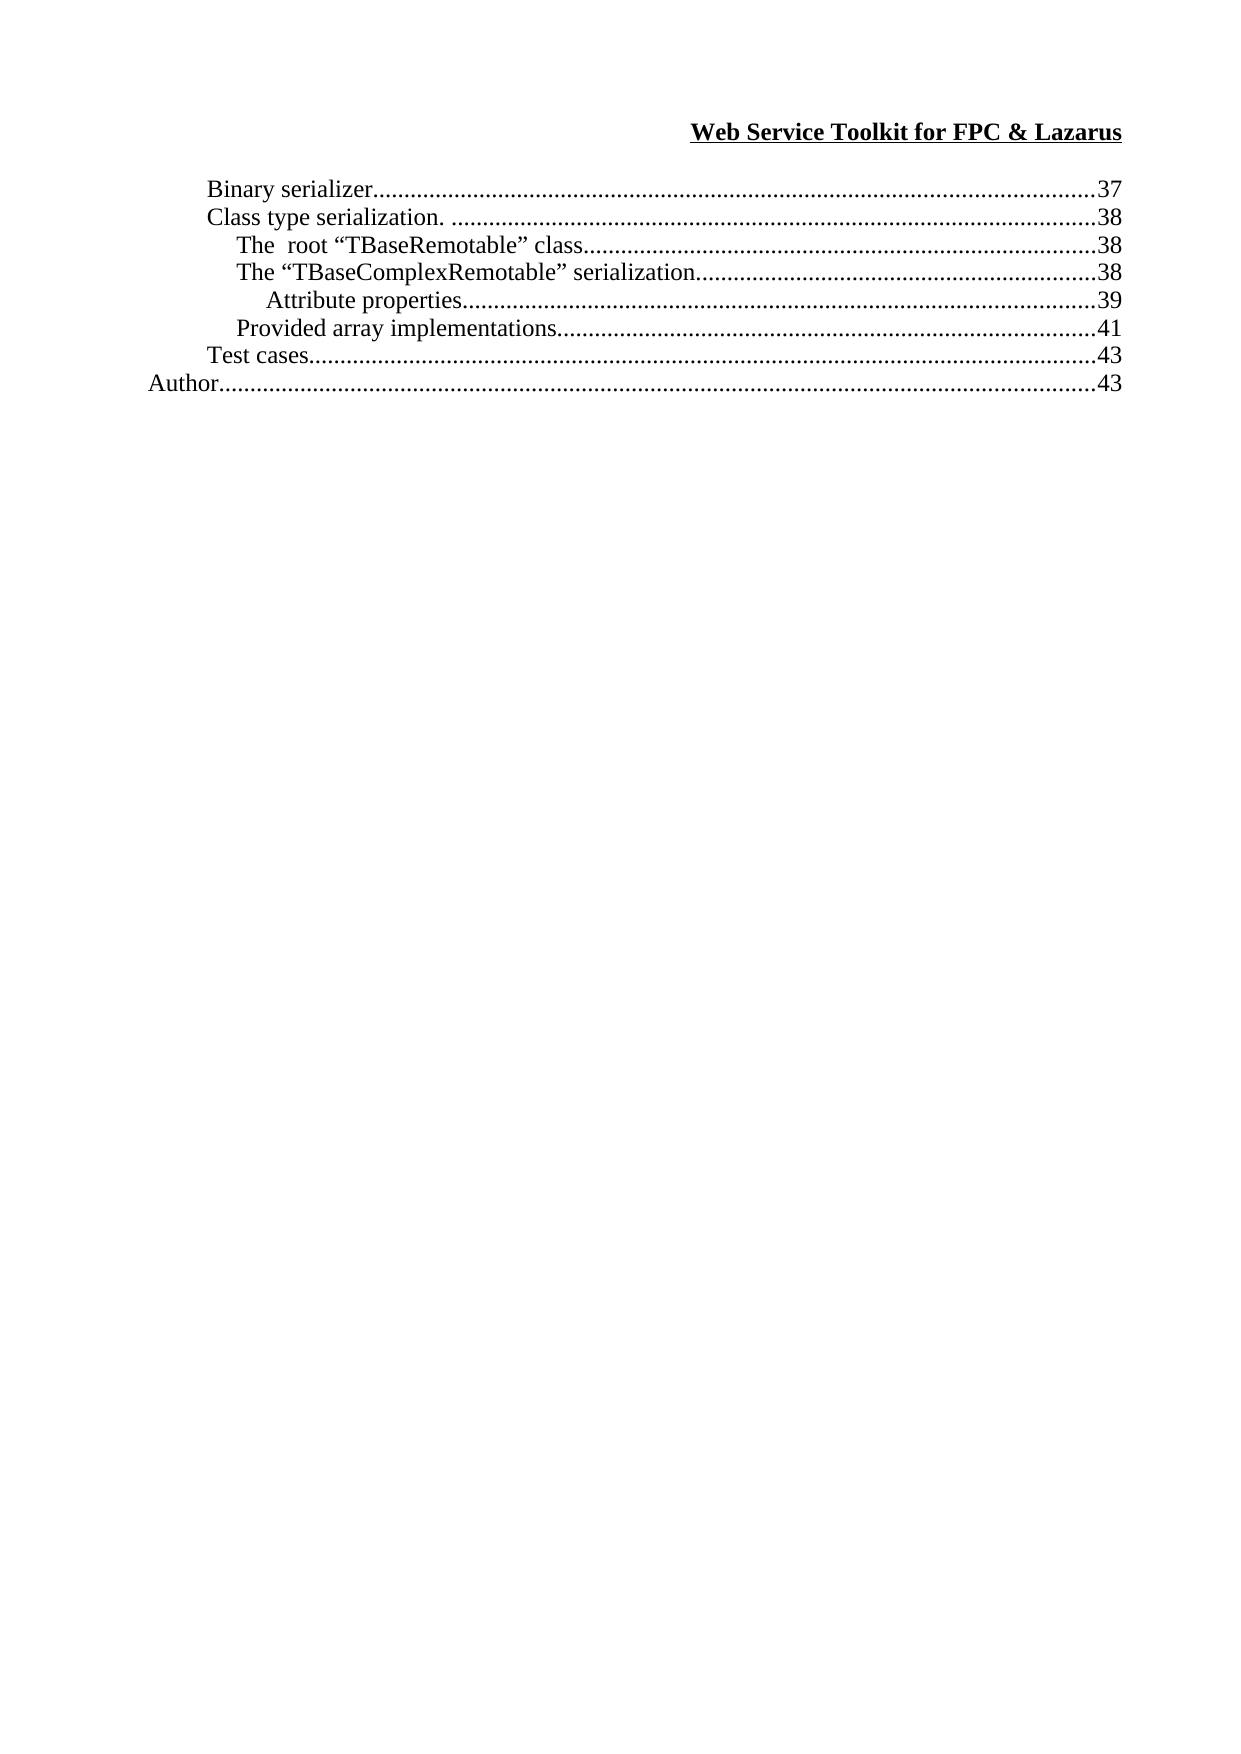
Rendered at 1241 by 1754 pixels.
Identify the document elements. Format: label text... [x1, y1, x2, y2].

text Test cases 43 [207, 342, 1122, 369]
text The root “TBaseRemotable” class. 38 [236, 231, 1122, 258]
text The “TBaseComplexRemotable” serialization. 38 [236, 258, 1122, 286]
text Author 43 [148, 369, 1122, 397]
text Attribute properties. 39 [266, 286, 1122, 314]
text Binary serializer 37 [207, 175, 1122, 203]
text Class type serialization. 38 [207, 203, 1122, 231]
text Provided array implementations. 41 [236, 314, 1122, 342]
